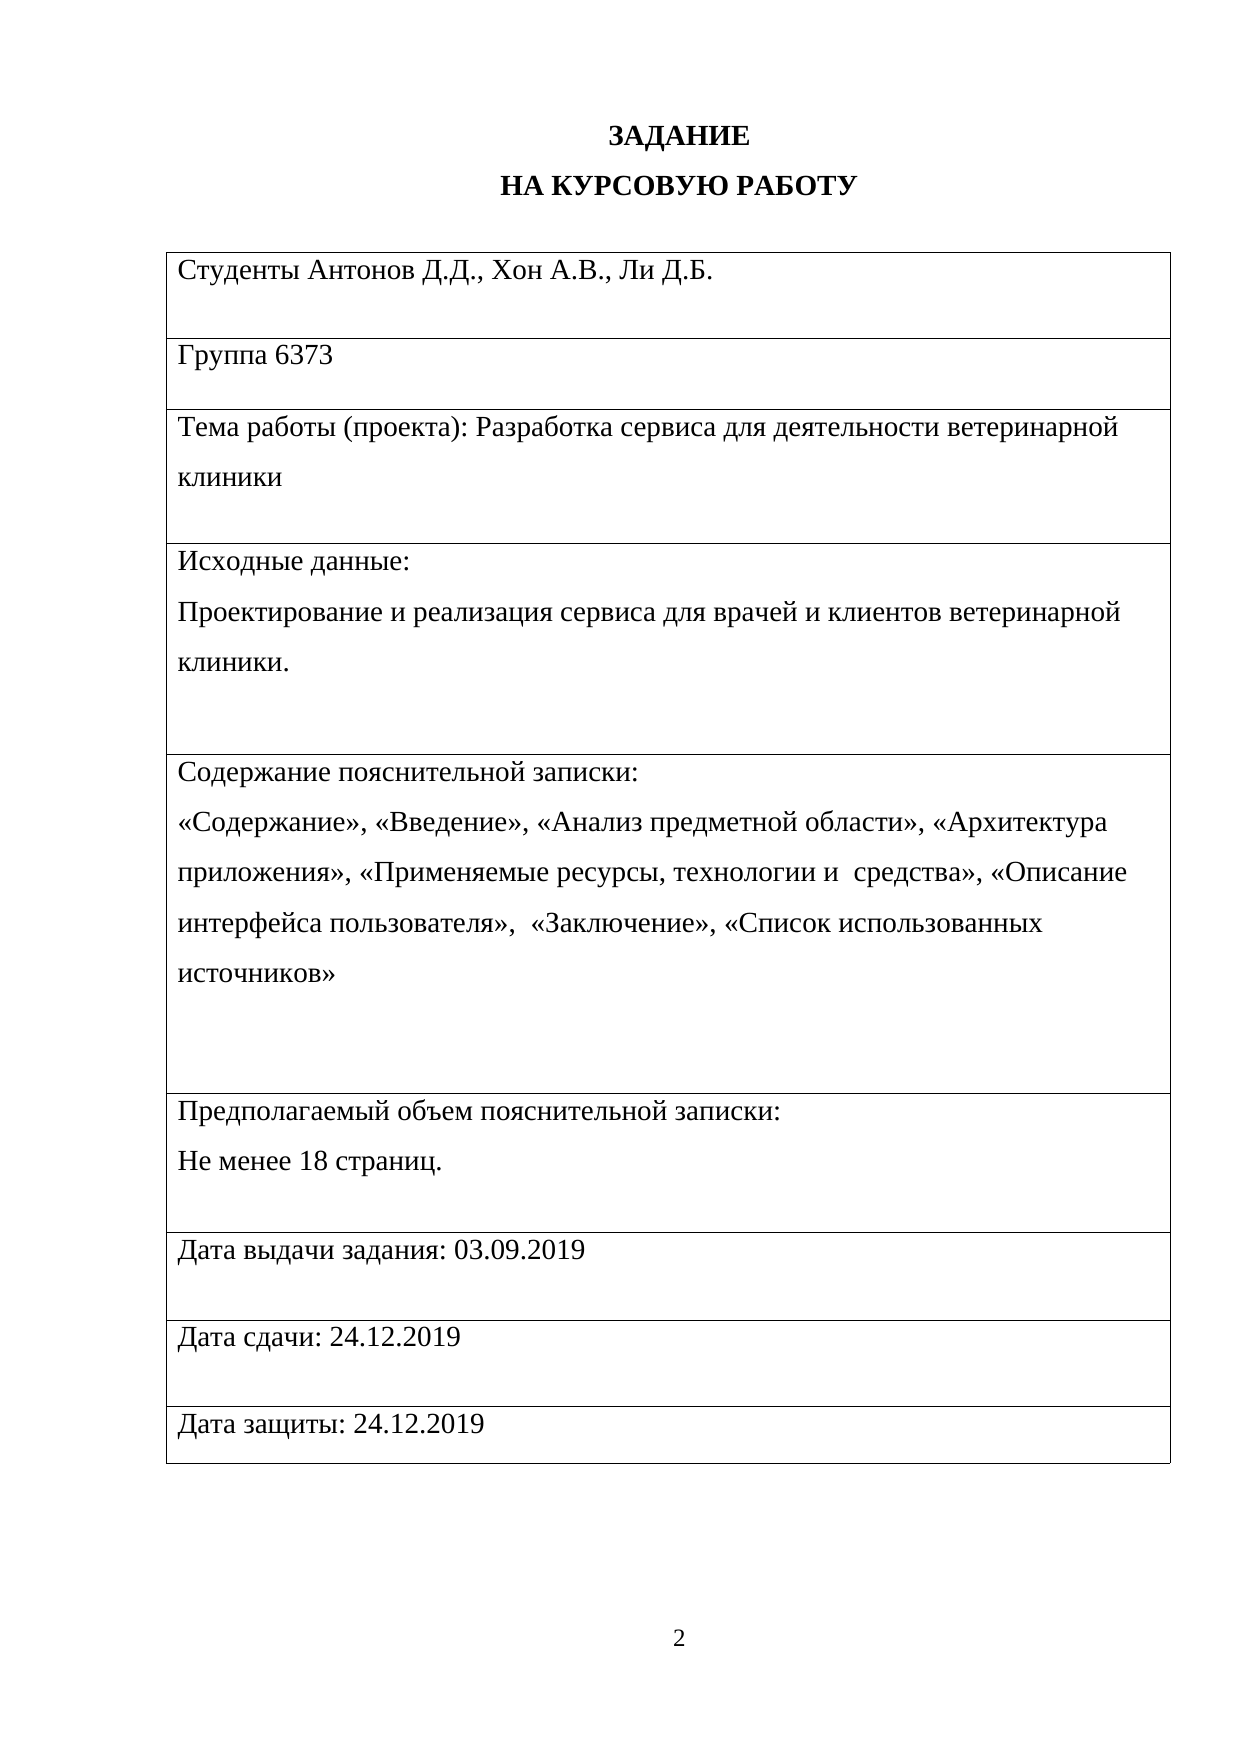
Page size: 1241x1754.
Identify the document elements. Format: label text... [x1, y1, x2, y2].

table_cell Предполагаемый объем пояснительной записки: Не менее 18 страниц. [167, 1094, 1170, 1232]
table_cell Группа 6373 [167, 339, 1170, 409]
table_header Студенты Антонов Д.Д., Хон А.В., Ли Д.Б. [167, 253, 1170, 337]
table_cell Дата сдачи: 24.12.2019 [167, 1321, 1170, 1406]
table_cell Дата защиты: 24.12.2019 [167, 1407, 1170, 1463]
table_cell Тема работы (проекта): Разработка сервиса для деятельности ветеринарной клиники [167, 410, 1170, 543]
table_cell Исходные данные: Проектирование и реализация сервиса для врачей и клиентов ветеринарной клиники. [167, 544, 1170, 754]
text ЗАДАНИЕ [177, 118, 1181, 152]
text на курсовую работу [177, 168, 1181, 202]
table_cell Дата выдачи задания: 03.09.2019 [167, 1233, 1170, 1319]
table_cell Содержание пояснительной записки: «Содержание», «Введение», «Анализ предметной области», «Архитектура приложения», «Применяемые ресурсы, технологии и средства», «Описание интерфейса пользователя», «Заключение», «Список использованных источников» [167, 755, 1170, 1093]
